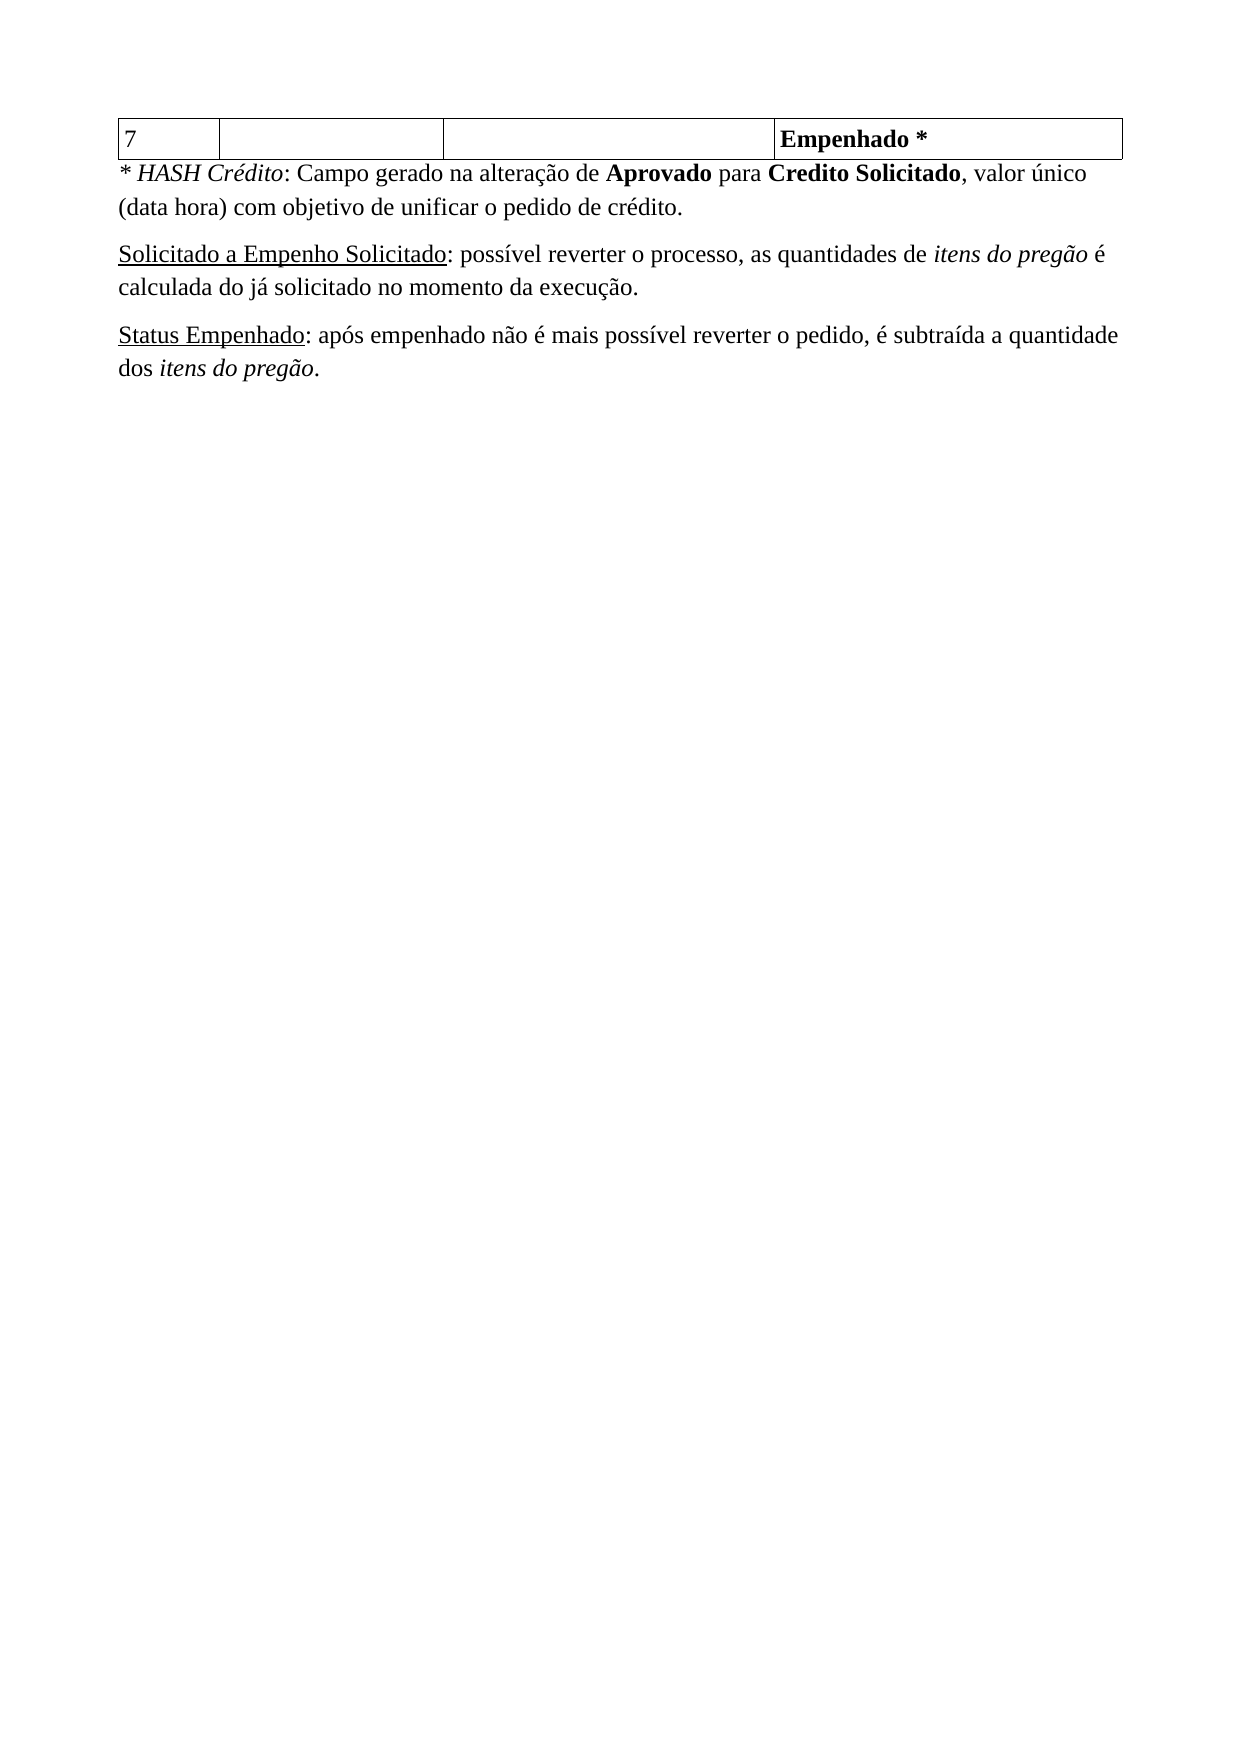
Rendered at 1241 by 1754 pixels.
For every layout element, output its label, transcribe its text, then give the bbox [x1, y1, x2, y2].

text Solicitado a Empenho Solicitado: possível reverter o processo, as quantidades de itens do pregão é calculada do já solicitado no momento da execução. [118, 239, 1122, 301]
table_cell [444, 119, 774, 158]
text * HASH Crédito: Campo gerado na alteração de Aprovado para Credito Solicitado, valor único (data hora) com objetivo de unificar o pedido de crédito. [118, 160, 1122, 220]
text Status Empenhado: após empenhado não é mais possível reverter o pedido, é subtraída a quantidade dos itens do pregão. [118, 320, 1122, 382]
table_cell 7 [119, 119, 219, 158]
table_cell [220, 119, 443, 158]
table_cell Empenhado * [775, 119, 1122, 158]
